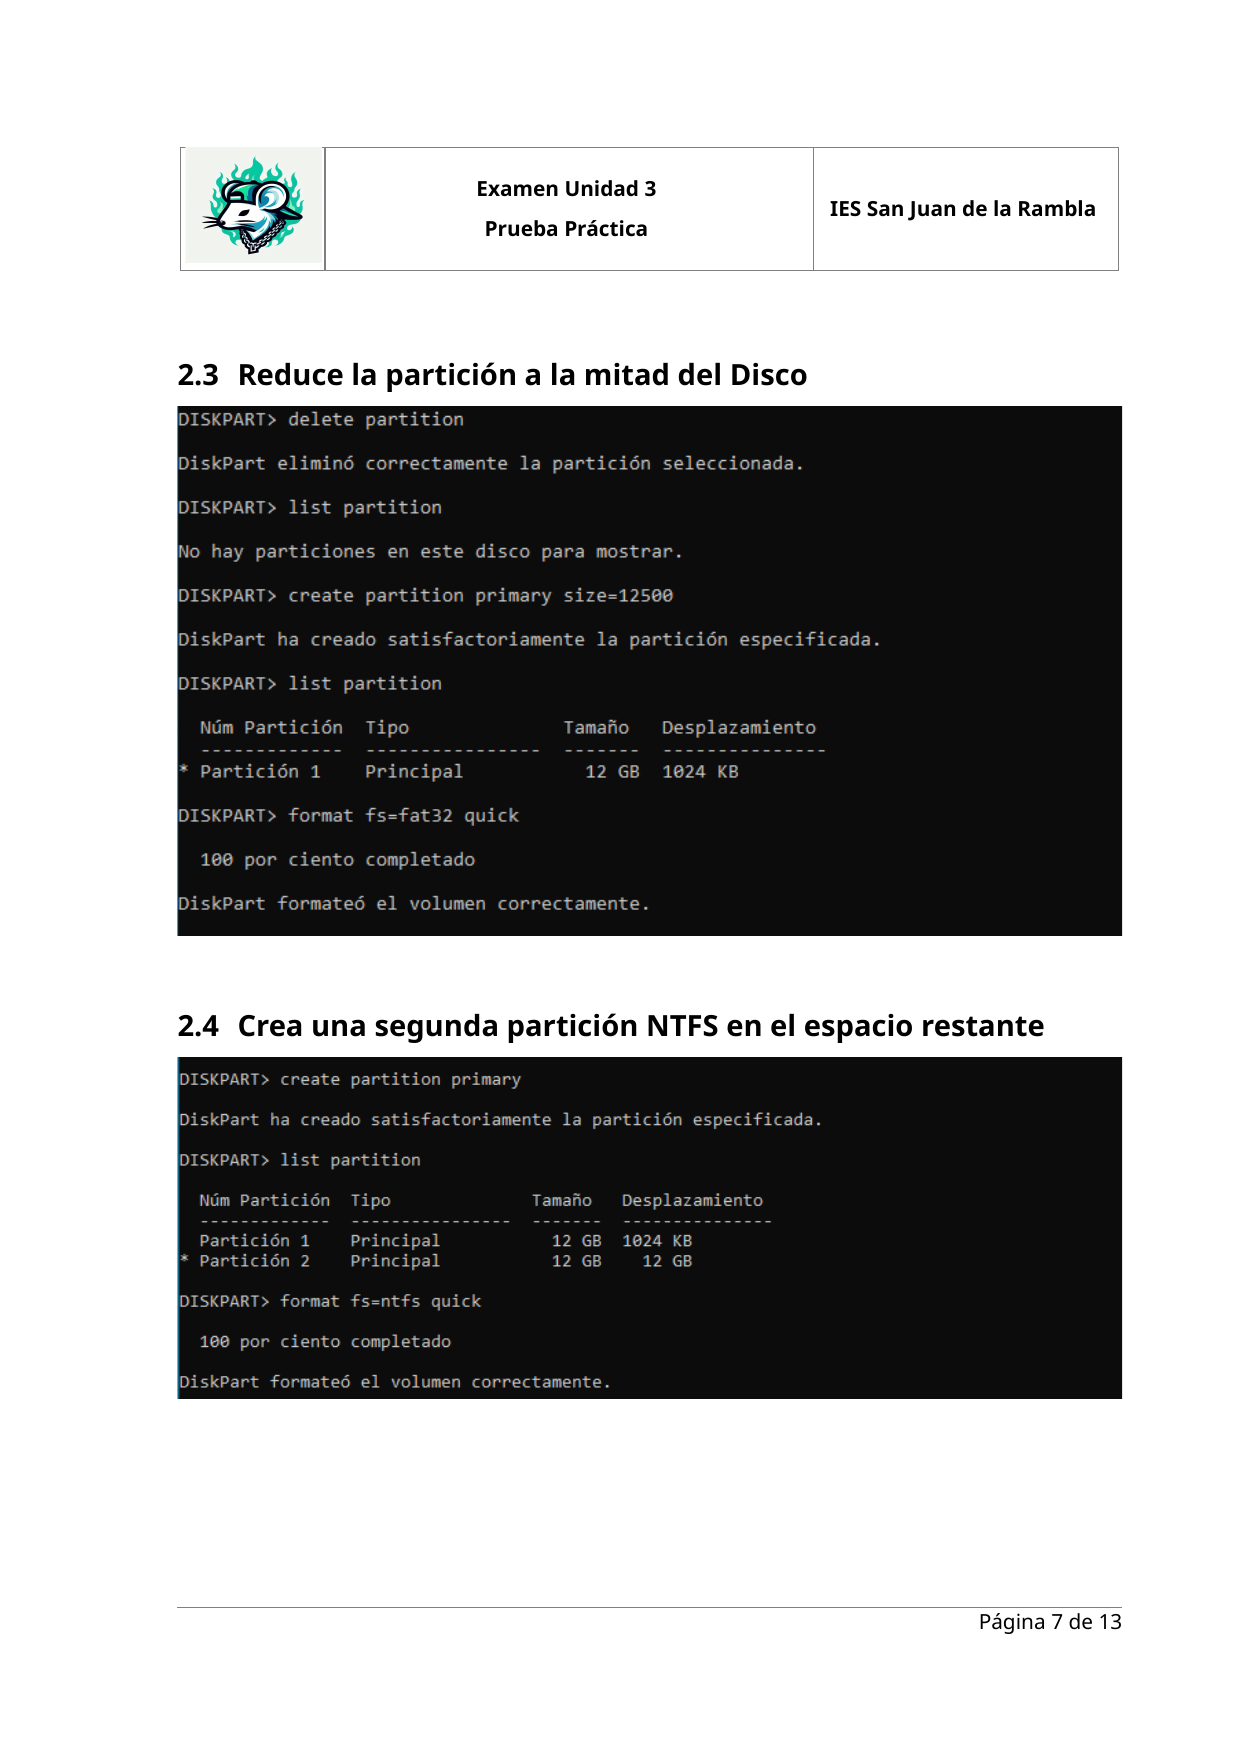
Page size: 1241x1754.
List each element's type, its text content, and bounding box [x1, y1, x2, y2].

subtitle Reduce la partición a la mitad del Disco [177, 354, 1122, 393]
picture [177, 406, 1123, 936]
subtitle Crea una segunda partición NTFS en el espacio restante [177, 1005, 1122, 1044]
picture [185, 147, 322, 263]
picture [177, 1057, 1123, 1399]
